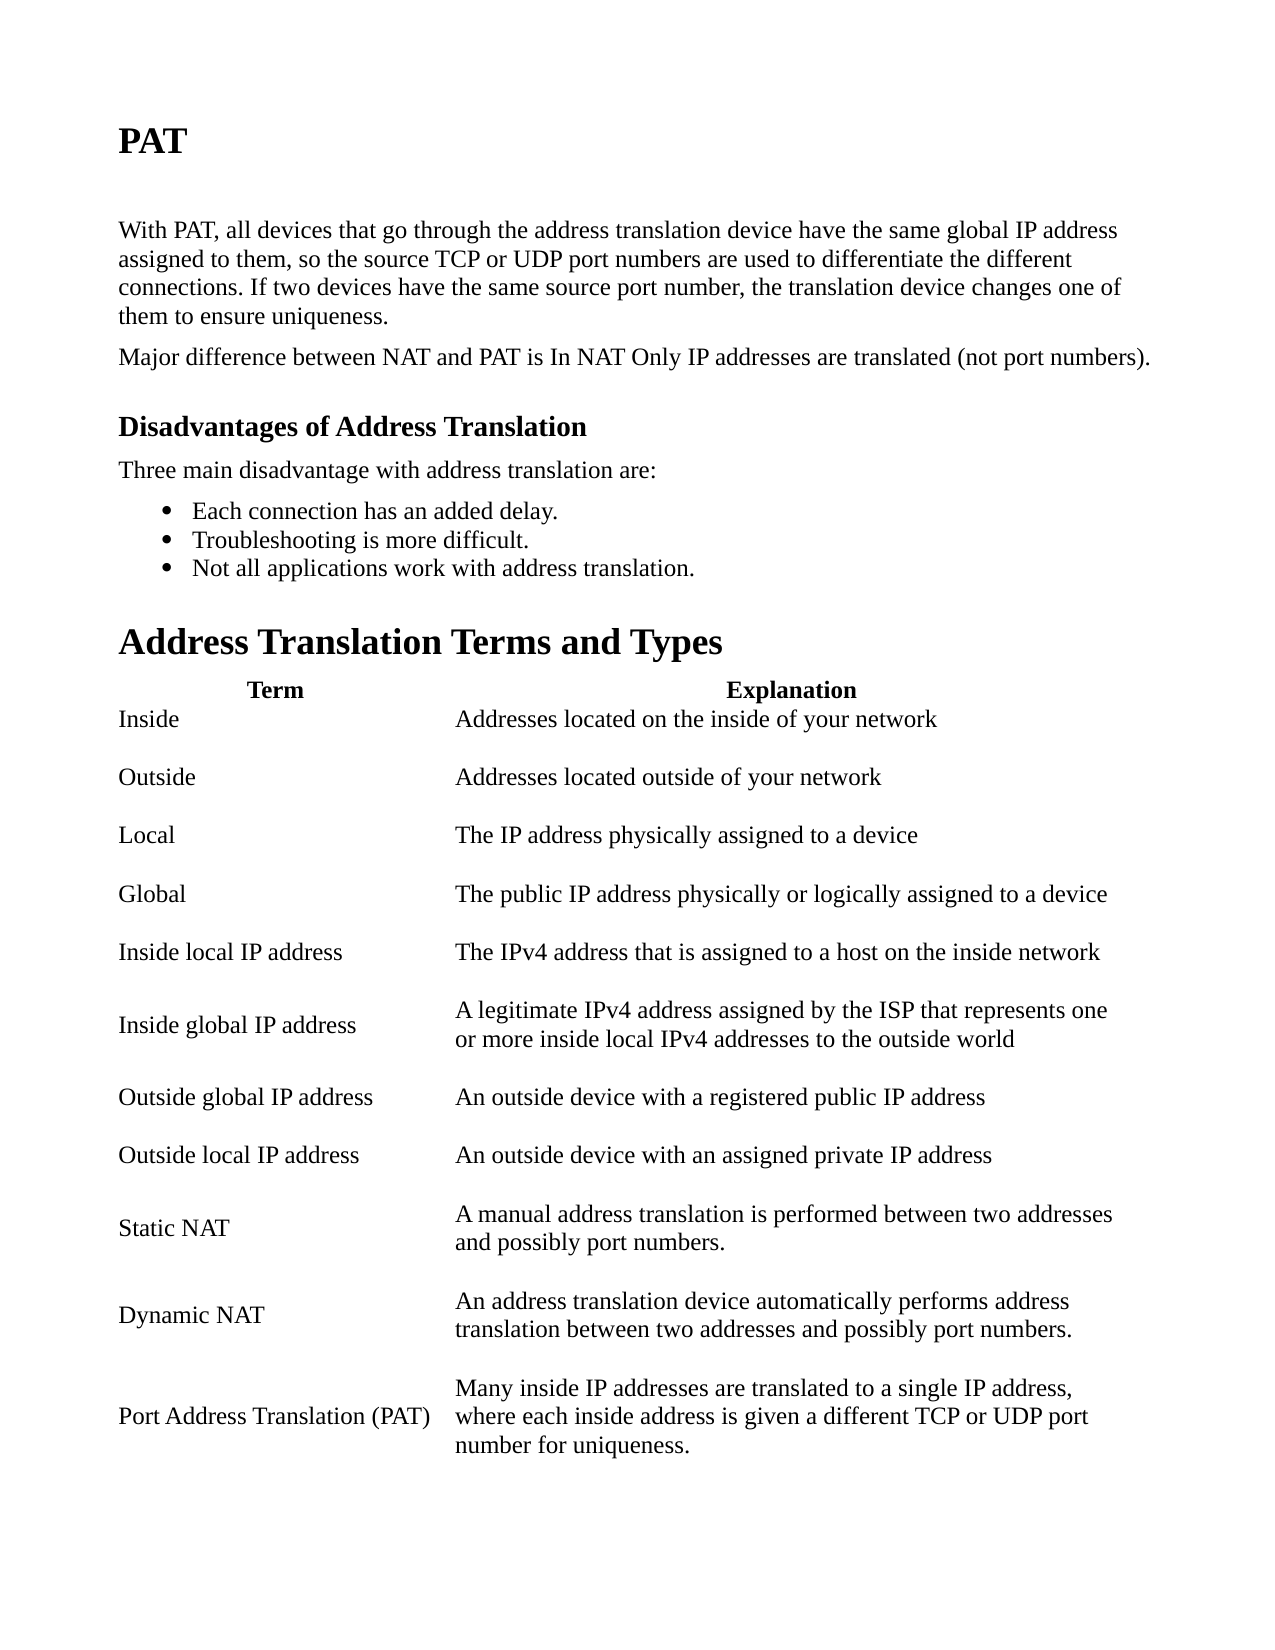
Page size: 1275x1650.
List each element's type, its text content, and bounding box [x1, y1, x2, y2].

table_cell The IP address physically assigned to a device [444, 821, 1146, 879]
table_cell Addresses located outside of your network [444, 763, 1146, 821]
table_cell An address translation device automatically performs address translation between two addresses and possibly port numbers. [444, 1286, 1146, 1373]
table_cell Static NAT [107, 1199, 443, 1286]
list Not all applications work with address translation. [162, 553, 1157, 582]
text Major difference between NAT and PAT is In NAT Only IP addresses are translated (not port numbers). [118, 342, 1157, 371]
table_cell The IPv4 address that is assigned to a host on the inside network [444, 937, 1146, 995]
table_cell A manual address translation is performed between two addresses and possibly port numbers. [444, 1199, 1146, 1286]
table_cell An outside device with an assigned private IP address [444, 1141, 1146, 1199]
table_cell Many inside IP addresses are translated to a single IP address, where each inside address is given a different TCP or UDP port number for uniqueness. [444, 1373, 1146, 1488]
table_cell Dynamic NAT [107, 1286, 443, 1373]
text With PAT, all devices that go through the address translation device have the same global IP address assigned to them, so the source TCP or UDP port numbers are used to differentiate the different connections. If two devices have the same source port number, the translation device changes one of them to ensure uniqueness. [118, 215, 1157, 330]
table_cell An outside device with a registered public IP address [444, 1082, 1146, 1141]
table_cell Outside [107, 763, 443, 821]
table_header Explanation [444, 675, 1146, 704]
table_header Term [107, 675, 443, 704]
text Three main disadvantage with address translation are: [118, 455, 1157, 483]
table_cell A legitimate IPv4 address assigned by the ISP that represents one or more inside local IPv4 addresses to the outside world [444, 995, 1146, 1082]
subtitle Disadvantages of Address Translation [118, 409, 1157, 442]
subtitle Address Translation Terms and Types [118, 620, 1157, 663]
table_cell Addresses located on the inside of your network [444, 704, 1146, 762]
table_cell Outside local IP address [107, 1141, 443, 1199]
table_cell Outside global IP address [107, 1082, 443, 1141]
list Each connection has an added delay. [162, 496, 1157, 525]
table_cell Global [107, 879, 443, 937]
table_cell Inside [107, 704, 443, 762]
table_cell Inside global IP address [107, 995, 443, 1082]
list Troubleshooting is more difficult. [162, 525, 1157, 553]
table_cell Local [107, 821, 443, 879]
table_cell The public IP address physically or logically assigned to a device [444, 879, 1146, 937]
table_cell Port Address Translation (PAT) [107, 1373, 443, 1488]
table_cell Inside local IP address [107, 937, 443, 995]
subtitle PAT [118, 118, 1157, 161]
